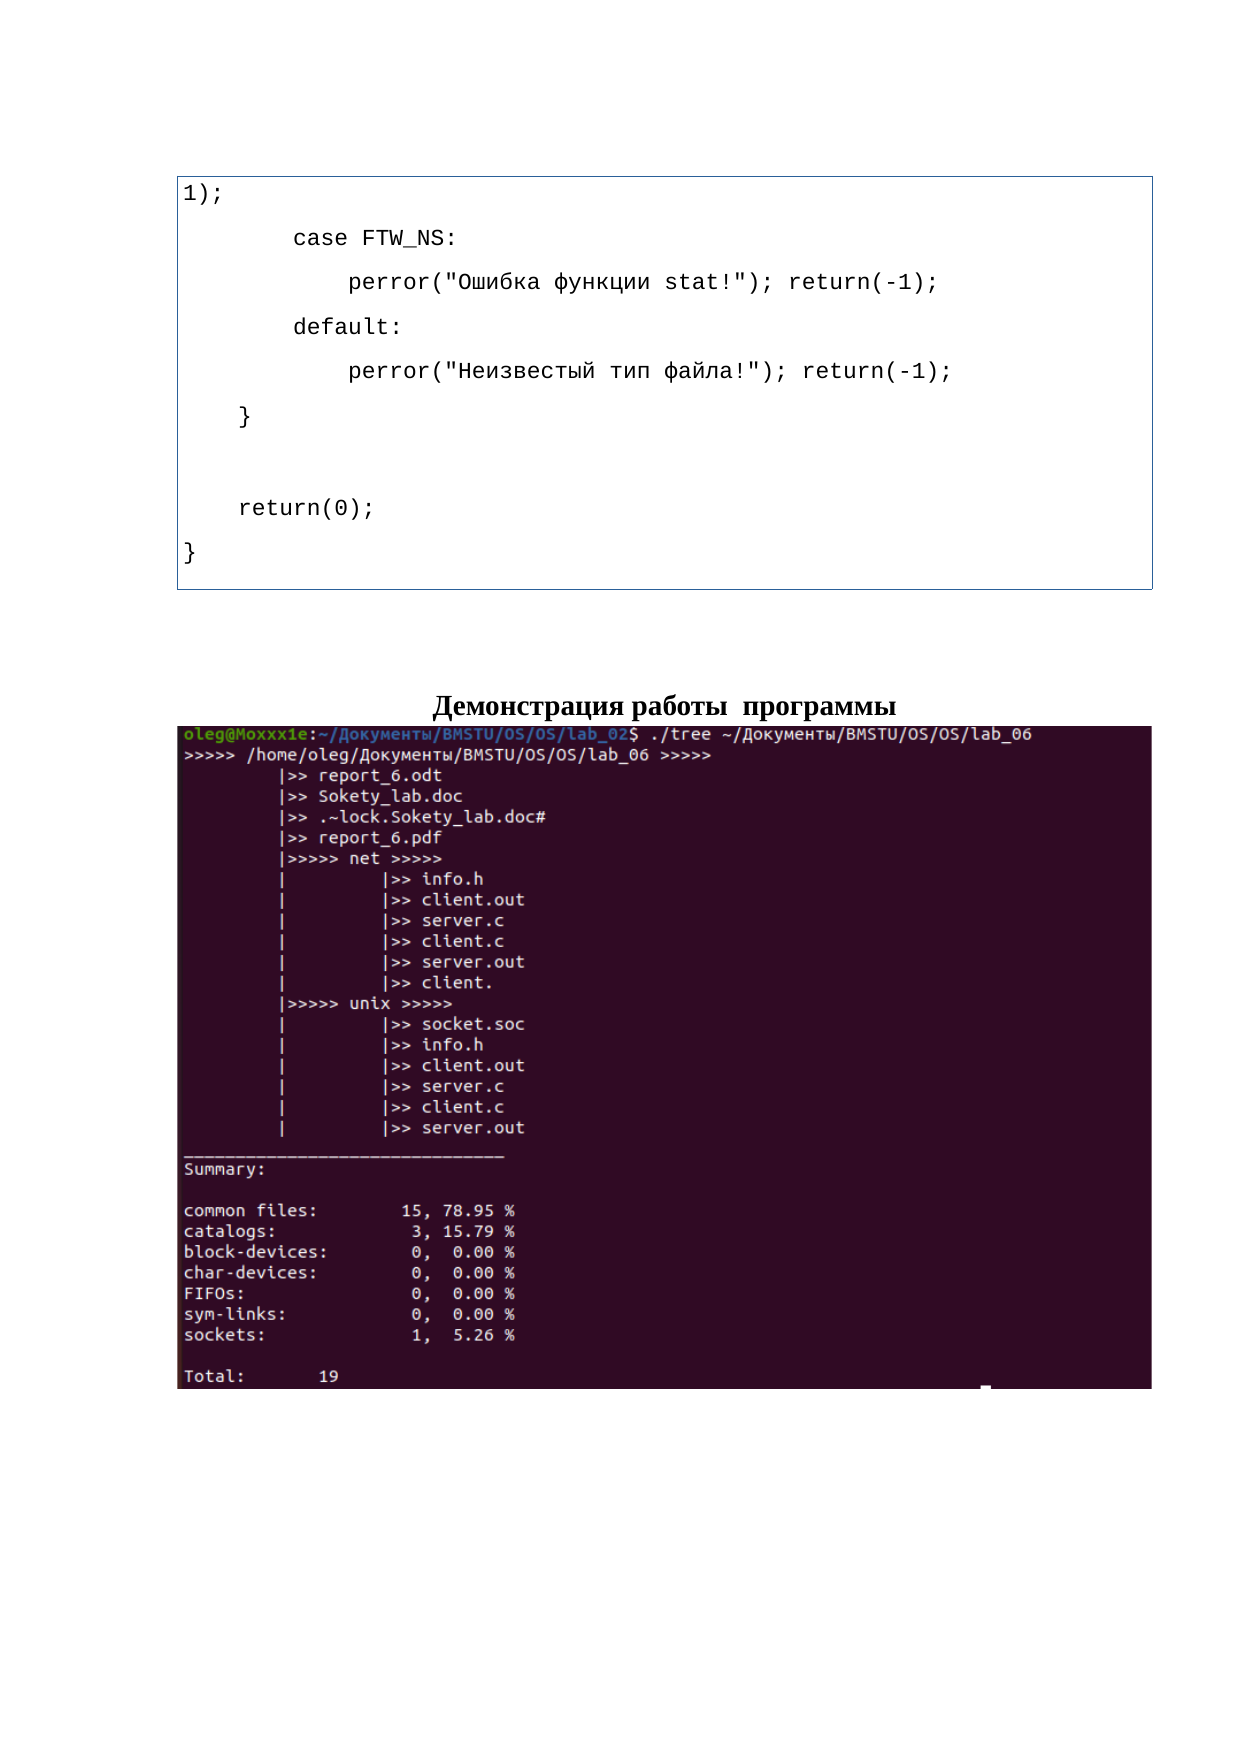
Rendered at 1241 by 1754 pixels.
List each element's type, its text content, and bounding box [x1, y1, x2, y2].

text Демонстрация работы программы [177, 688, 1152, 721]
picture [177, 726, 1152, 1389]
table_header 1); case FTW_NS: perror("Ошибка функции stat!"); return(-1); default: perror("Неизвестый тип файла!"); return(-1); } return(0); } [178, 177, 1152, 589]
